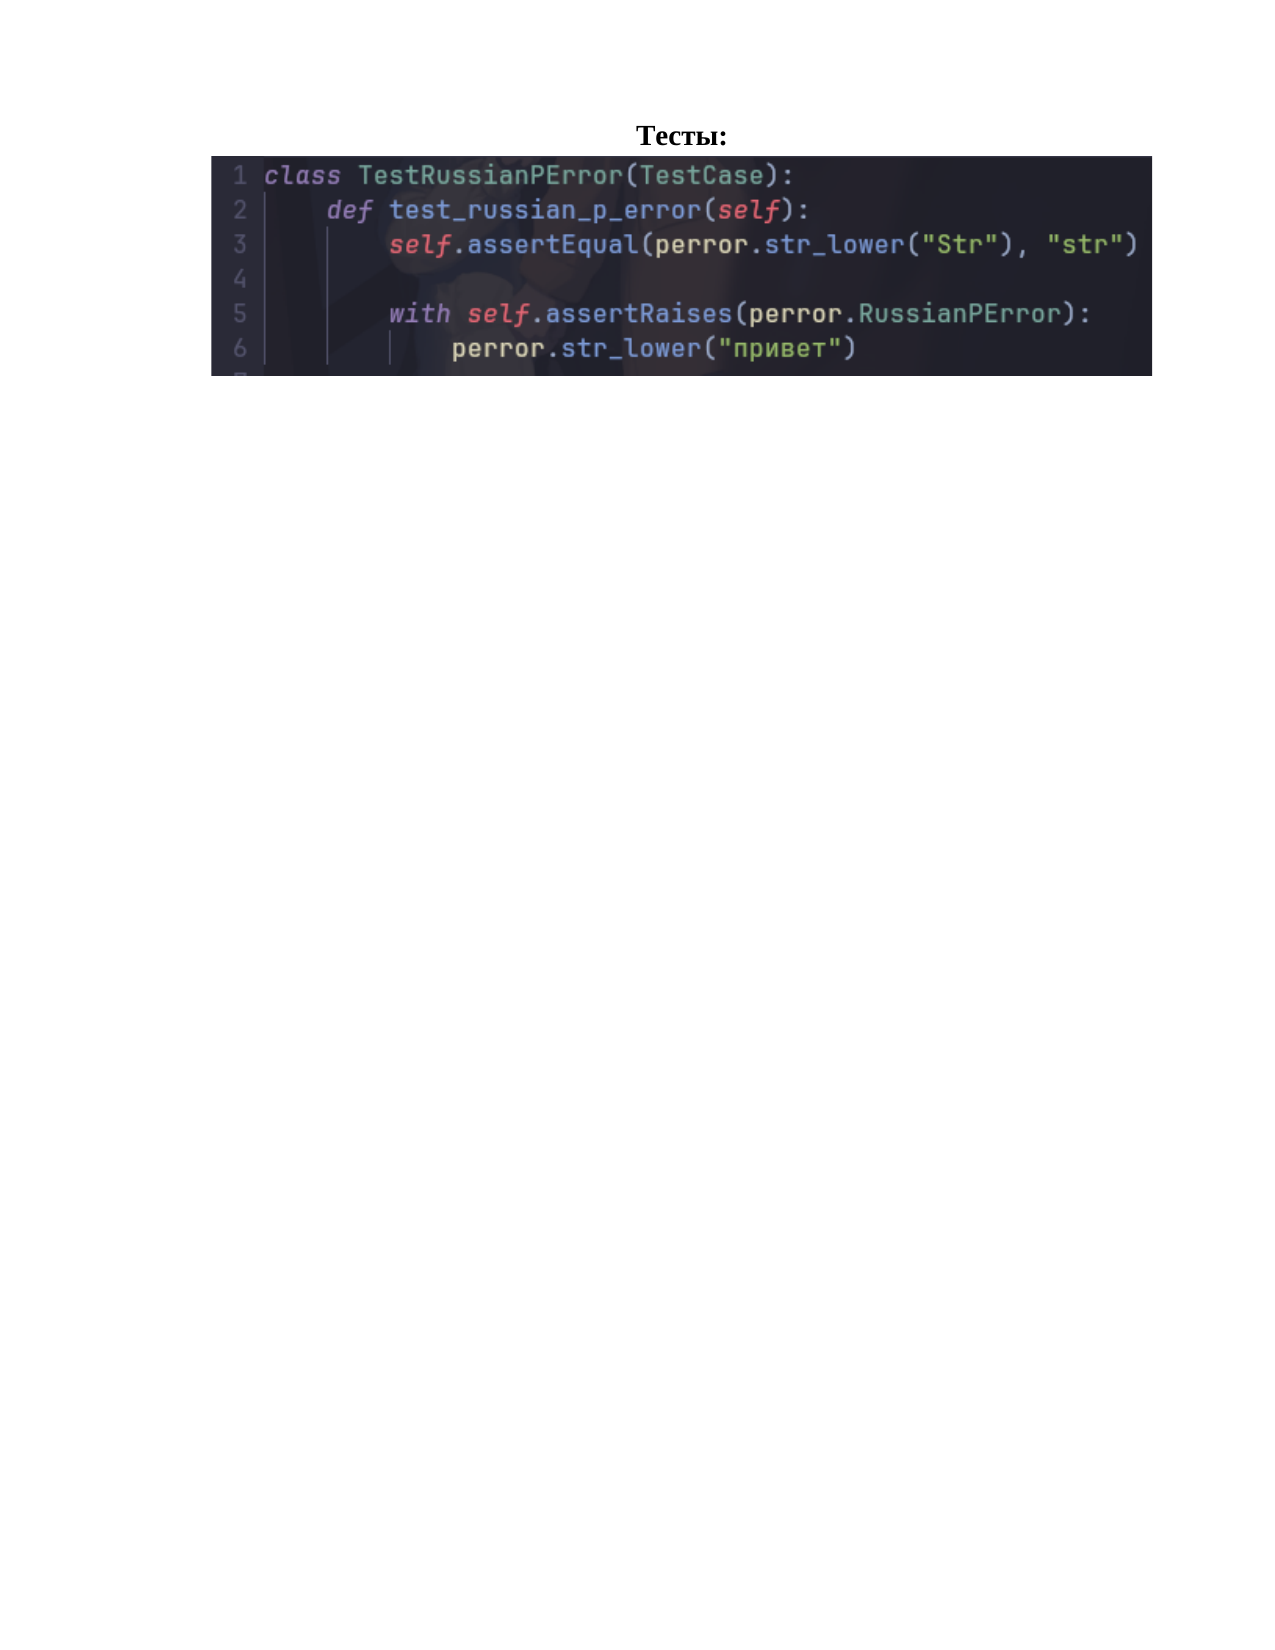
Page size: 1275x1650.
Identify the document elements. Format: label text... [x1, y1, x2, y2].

text Тесты: [177, 118, 1186, 152]
picture [211, 156, 1153, 376]
